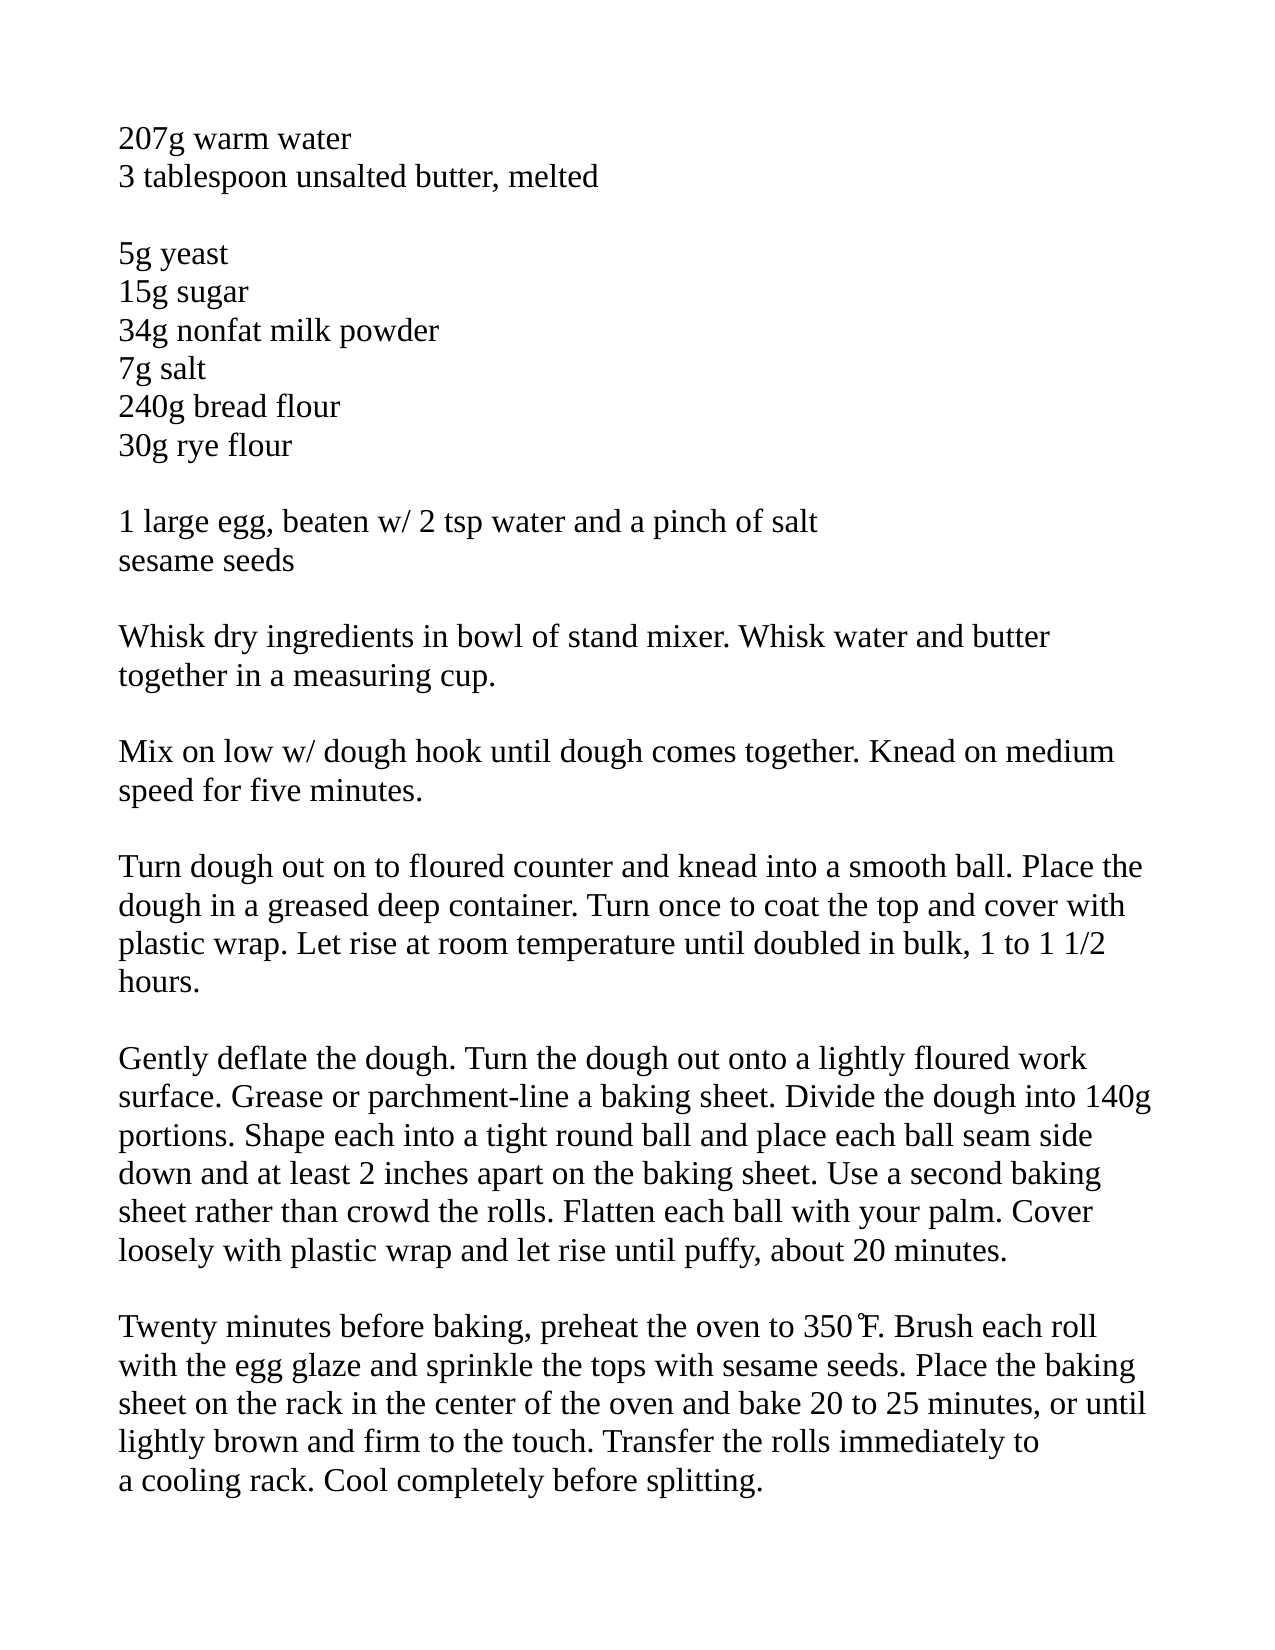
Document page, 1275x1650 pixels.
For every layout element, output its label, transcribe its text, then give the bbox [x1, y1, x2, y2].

text 207g warm water [118, 118, 1157, 156]
text Whisk dry ingredients in bowl of stand mixer. Whisk water and butter together in a measuring cup. [118, 616, 1157, 693]
text 5g yeast [118, 233, 1157, 271]
text 3 tablespoon unsalted butter, melted [118, 156, 1157, 195]
text Gently deflate the dough. Turn the dough out onto a lightly floured work surface. Grease or parchment-line a baking sheet. Divide the dough into 140g portions. Shape each into a tight round ball and place each ball seam side down and at least 2 inches apart on the baking sheet. Use a second baking sheet rather than crowd the rolls. Flatten each ball with your palm. Cover loosely with plastic wrap and let rise until puffy, about 20 minutes. [118, 1038, 1157, 1268]
text 15g sugar [118, 271, 1157, 310]
text sesame seeds [118, 540, 1157, 578]
text 240g bread flour [118, 386, 1157, 425]
text 7g salt [118, 348, 1157, 386]
text 30g rye flour [118, 425, 1157, 463]
text 34g nonfat milk powder [118, 310, 1157, 348]
text Mix on low w/ dough hook until dough comes together. Knead on medium speed for five minutes. [118, 731, 1157, 808]
text a cooling rack. Cool completely before splitting. [118, 1460, 1157, 1498]
text Turn dough out on to floured counter and knead into a smooth ball. Place the dough in a greased deep container. Turn once to coat the top and cover with plastic wrap. Let rise at room temperature until doubled in bulk, 1 to 1 1/2 hours. [118, 846, 1157, 1000]
text Twenty minutes before baking, preheat the oven to 350 ̊F. Brush each roll with the egg glaze and sprinkle the tops with sesame seeds. Place the baking sheet on the rack in the center of the oven and bake 20 to 25 minutes, or until lightly brown and firm to the touch. Transfer the rolls immediately to [118, 1306, 1157, 1460]
text 1 large egg, beaten w/ 2 tsp water and a pinch of salt [118, 501, 1157, 540]
